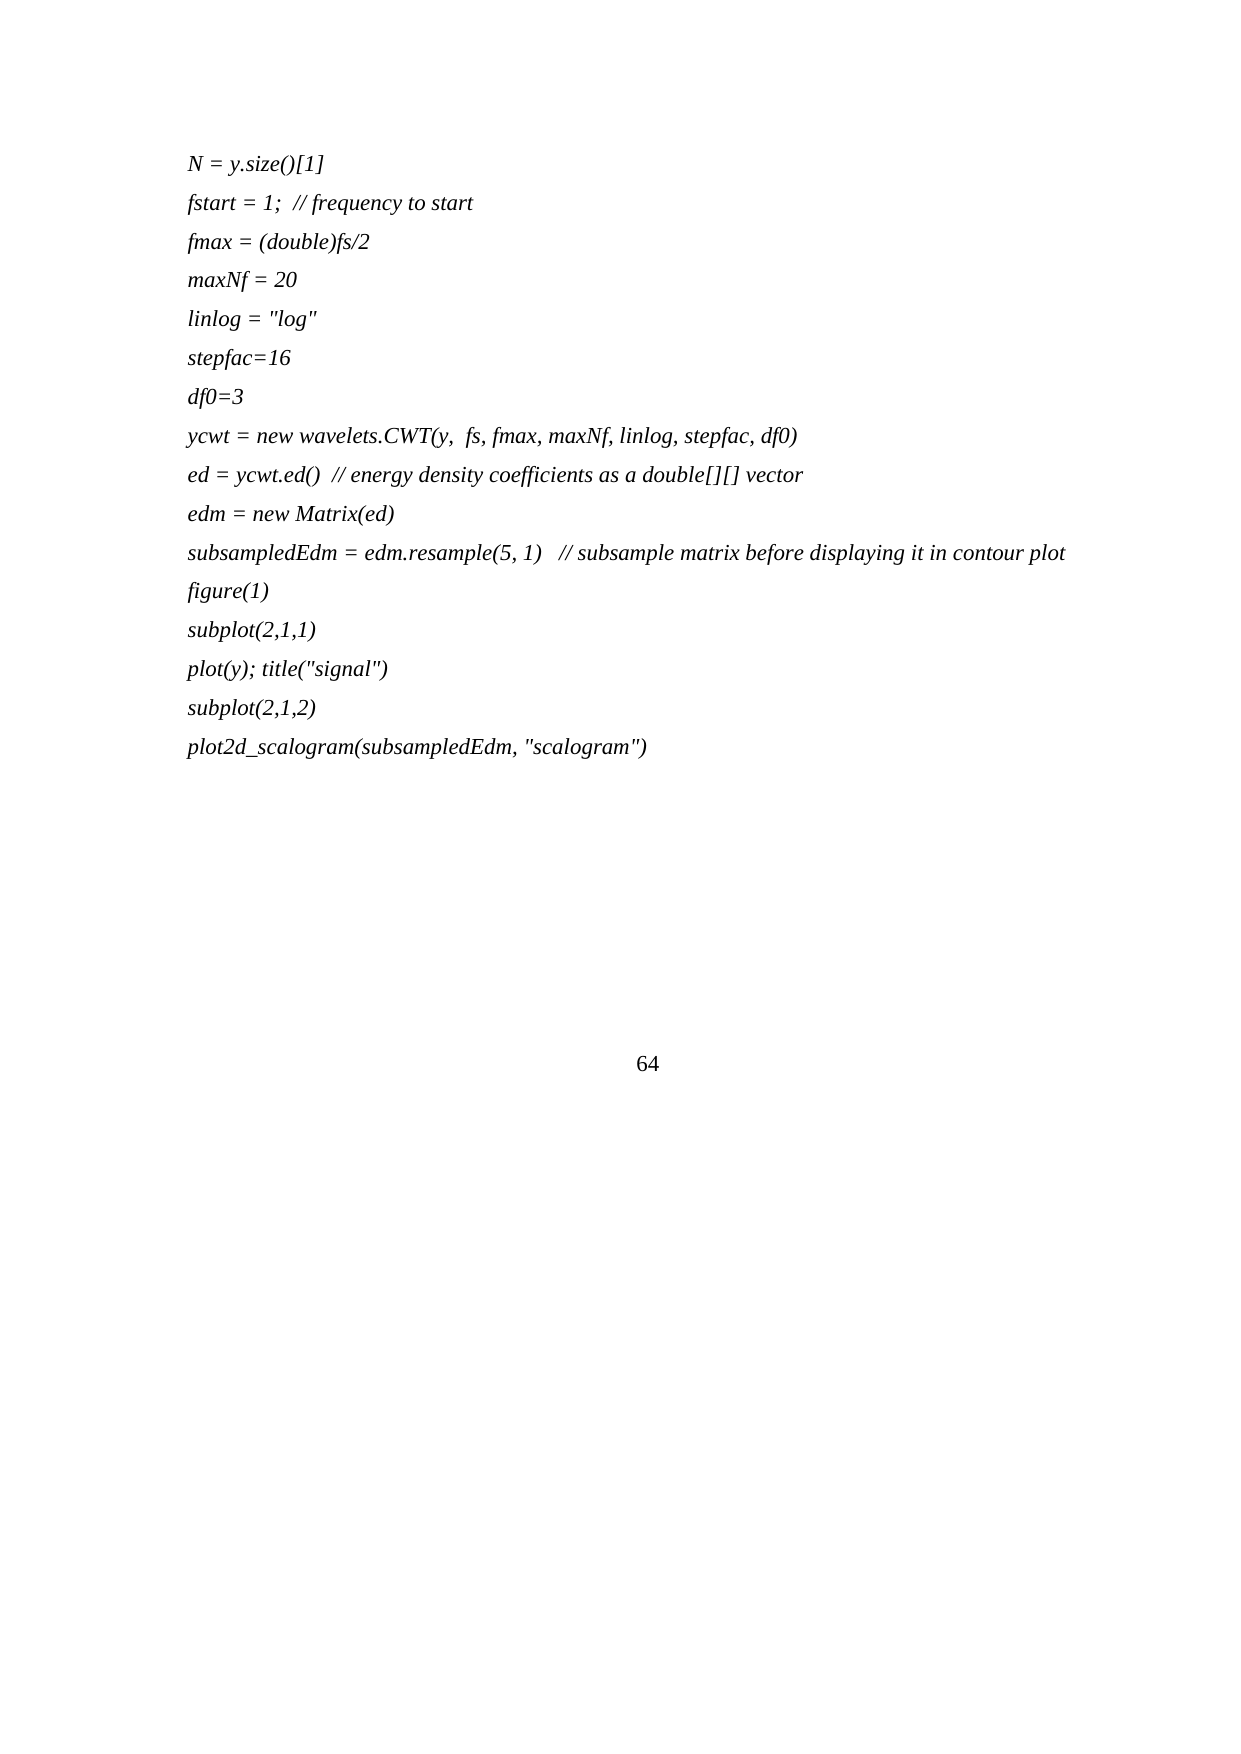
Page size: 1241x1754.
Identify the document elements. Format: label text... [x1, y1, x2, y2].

text subplot(2,1,2) [187, 694, 1108, 720]
text plot2d_scalogram(subsampledEdm, "scalogram") [187, 733, 1108, 759]
text ycwt = new wavelets.CWT(y, fs, fmax, maxNf, linlog, stepfac, df0) [187, 422, 1108, 448]
text N = y.size()[1] [187, 150, 1108, 176]
text fmax = (double)fs/2 [187, 228, 1108, 254]
text fstart = 1; // frequency to start [187, 189, 1108, 215]
text plot(y); title("signal") [187, 655, 1108, 681]
text subplot(2,1,1) [187, 616, 1108, 643]
text stepfac=16 [187, 344, 1108, 371]
text df0=3 [187, 383, 1108, 409]
text linlog = "log" [187, 305, 1108, 332]
text edm = new Matrix(ed) [187, 500, 1108, 526]
text maxNf = 20 [187, 267, 1108, 293]
text ed = ycwt.ed() // energy density coefficients as a double[][] vector [187, 461, 1108, 487]
text subsampledEdm = edm.resample(5, 1) // subsample matrix before displaying it in contour plot [187, 538, 1108, 565]
text figure(1) [187, 577, 1108, 604]
